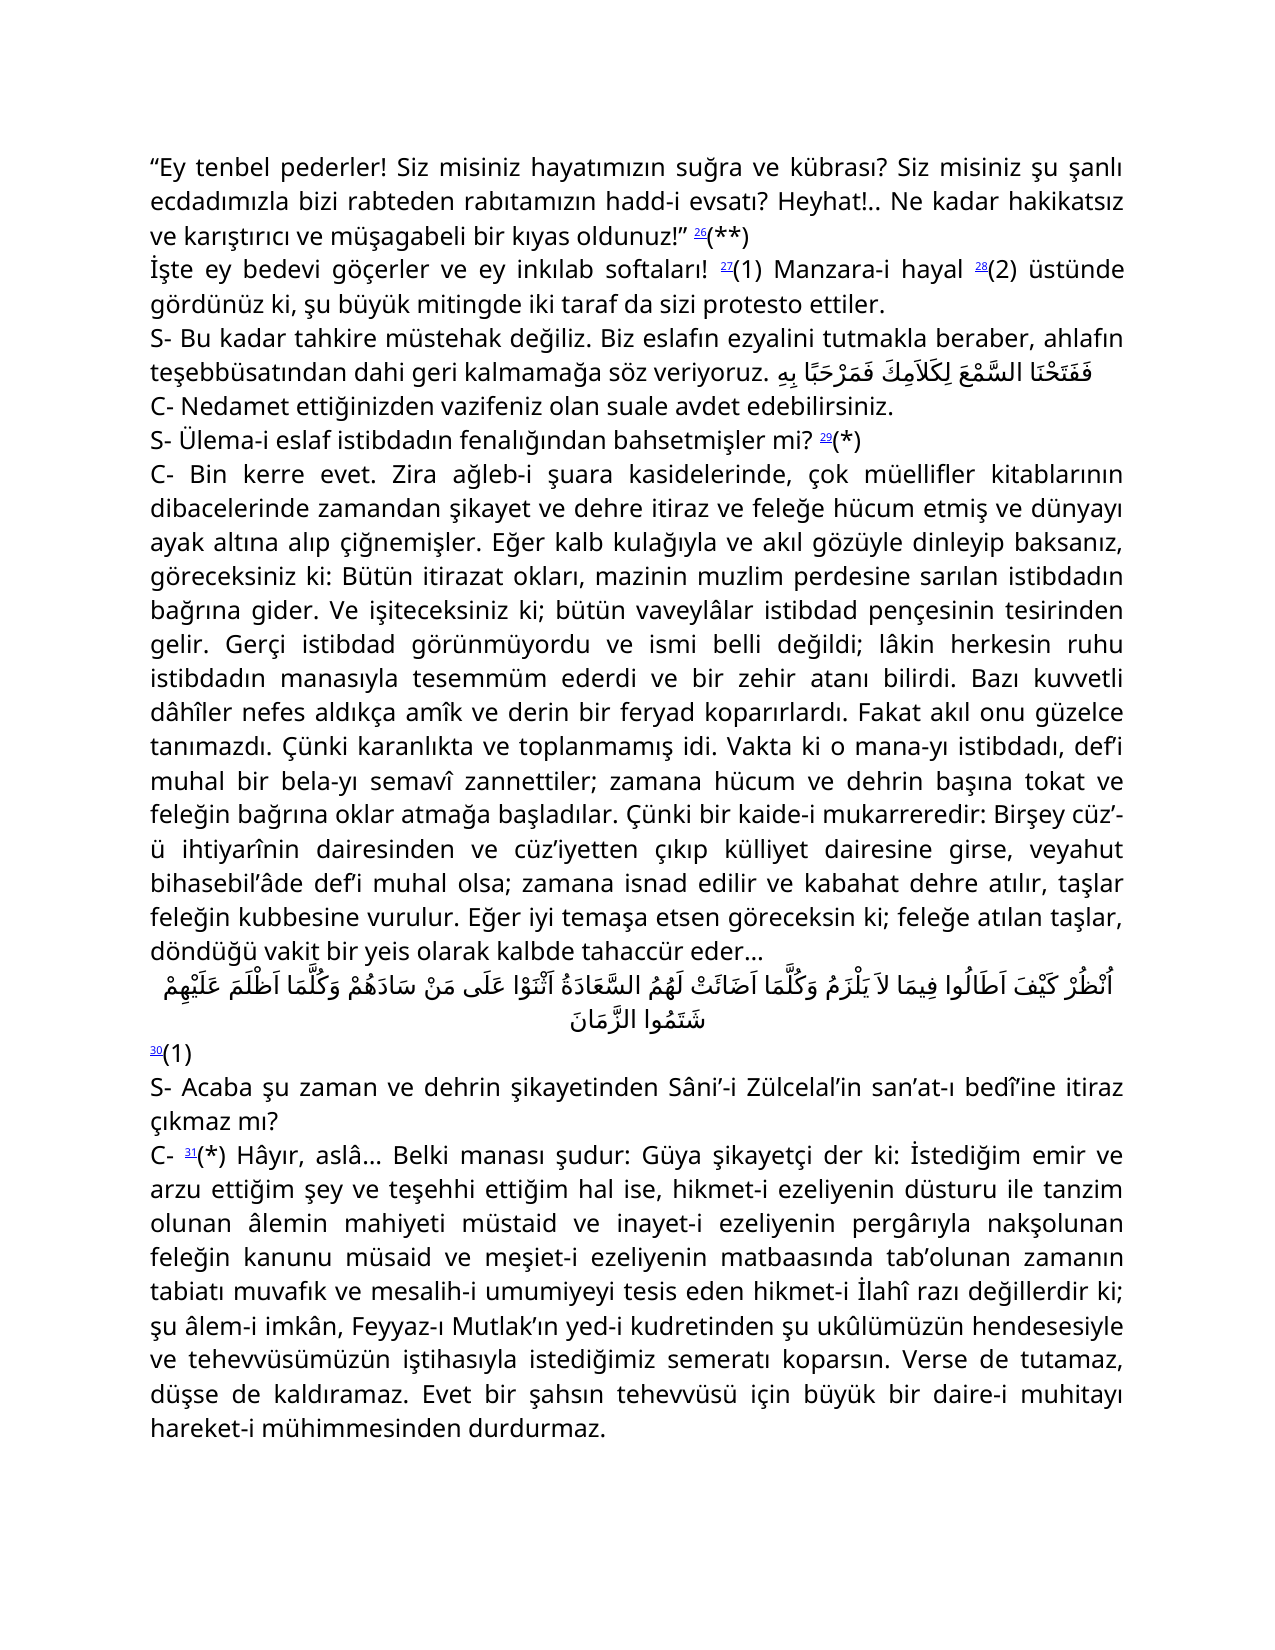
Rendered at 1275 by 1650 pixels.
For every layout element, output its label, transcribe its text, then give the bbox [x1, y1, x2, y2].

text “Ey tenbel pederler! Siz misiniz hayatımızın suğra ve kübrası? Siz misiniz şu şanlı ecdadımızla bizi rabteden rabıtamızın hadd-i evsatı? Heyhat!.. Ne kadar hakikatsız ve karıştırıcı ve müşagabeli bir kıyas oldunuz!” 26(**) [150, 150, 1125, 252]
text C- 31(*) Hâyır, aslâ… Belki manası şudur: Güya şikayetçi der ki: İstediğim emir ve arzu ettiğim şey ve teşehhi ettiğim hal ise, hikmet-i ezeliyenin düsturu ile tanzim olunan âlemin mahiyeti müstaid ve inayet-i ezeliyenin pergârıyla nakşolunan feleğin kanunu müsaid ve meşiet-i ezeliyenin matbaasında tab’olunan zamanın tabiatı muvafık ve mesalih-i umumiyeyi tesis eden hikmet-i İlahî razı değillerdir ki; şu âlem-i imkân, Feyyaz-ı Mutlak’ın yed-i kudretinden şu ukûlümüzün hendesesiyle ve tehevvüsümüzün iştihasıyla istediğimiz semeratı koparsın. Verse de tutamaz, düşse de kaldıramaz. Evet bir şahsın tehevvüsü için büyük bir daire-i muhitayı hareket-i mühimmesinden durdurmaz. [150, 1138, 1125, 1444]
text İşte ey bedevi göçerler ve ey inkılab softaları! 27(1) Manzara-i hayal 28(2) üstünde gördünüz ki, şu büyük mitingde iki taraf da sizi protesto ettiler. [150, 252, 1125, 320]
text S- Ülema-i eslaf istibdadın fenalığından bahsetmişler mi? 29(*) [150, 422, 1125, 457]
text 30(1) [150, 1036, 1125, 1070]
text C- Nedamet ettiğinizden vazifeniz olan suale avdet edebilirsiniz. [150, 388, 1125, 422]
text S- Bu kadar tahkire müstehak değiliz. Biz eslafın ezyalini tutmakla beraber, ahlafın teşebbüsatından dahi geri kalmamağa söz veriyoruz. فَفَتَحْنَا السَّمْعَ لِكَلاَمِكَ فَمَرْحَبًا بِهِ [150, 320, 1125, 388]
text S- Acaba şu zaman ve dehrin şikayetinden Sâni’-i Zülcelal’in san’at-ı bedî’ine itiraz çıkmaz mı? [150, 1070, 1125, 1138]
text C- Bin kerre evet. Zira ağleb-i şuara kasidelerinde, çok müellifler kitablarının dibacelerinde zamandan şikayet ve dehre itiraz ve feleğe hücum etmiş ve dünyayı ayak altına alıp çiğnemişler. Eğer kalb kulağıyla ve akıl gözüyle dinleyip baksanız, göreceksiniz ki: Bütün itirazat okları, mazinin muzlim perdesine sarılan istibdadın bağrına gider. Ve işiteceksiniz ki; bütün vaveylâlar istibdad pençesinin tesirinden gelir. Gerçi istibdad görünmüyordu ve ismi belli değildi; lâkin herkesin ruhu istibdadın manasıyla tesemmüm ederdi ve bir zehir atanı bilirdi. Bazı kuvvetli dâhîler nefes aldıkça amîk ve derin bir feryad koparırlardı. Fakat akıl onu güzelce tanımazdı. Çünki karanlıkta ve toplanmamış idi. Vakta ki o mana-yı istibdadı, def’i muhal bir bela-yı semavî zannettiler; zamana hücum ve dehrin başına tokat ve feleğin bağrına oklar atmağa başladılar. Çünki bir kaide-i mukarreredir: Birşey cüz’-ü ihtiyarînin dairesinden ve cüz’iyetten çıkıp külliyet dairesine girse, veyahut bihasebil’âde def’i muhal olsa; zamana isnad edilir ve kabahat dehre atılır, taşlar feleğin kubbesine vurulur. Eğer iyi temaşa etsen göreceksin ki; feleğe atılan taşlar, döndüğü vakit bir yeis olarak kalbde tahaccür eder… [150, 457, 1125, 967]
text اُنْظُرْ كَيْفَ اَطَالُوا فِيمَا لاَ يَلْزَمُ وَكُلَّمَا اَضَائَتْ لَهُمُ السَّعَادَةُ اَثْنَوْا عَلَى مَنْ سَادَهُمْ وَكُلَّمَا اَظْلَمَ عَلَيْهِمْ شَتَمُوا الزَّمَانَ [150, 967, 1125, 1036]
